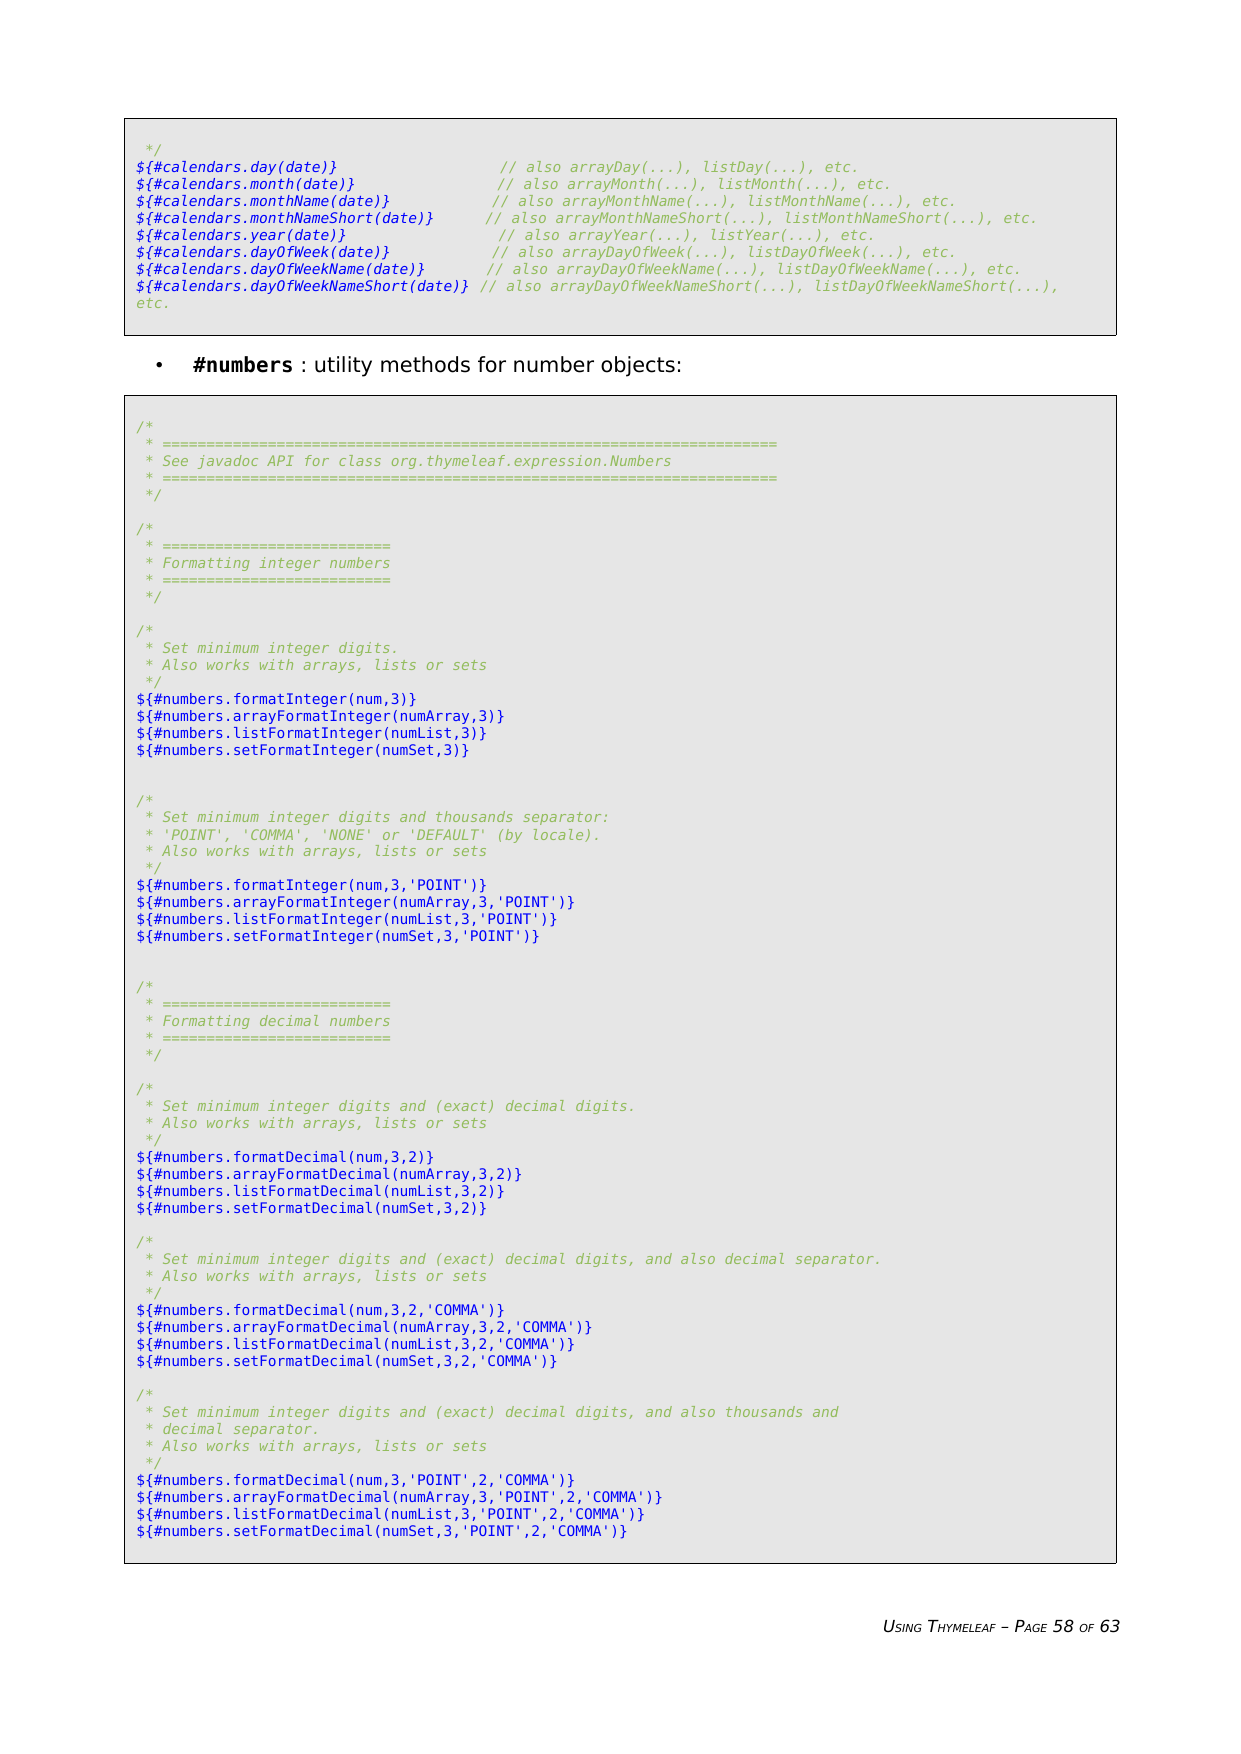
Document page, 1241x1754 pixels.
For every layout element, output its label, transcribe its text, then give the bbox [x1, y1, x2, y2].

text /* * ====================================================================== * See javadoc API for class org.thymeleaf.expression.Numbers * ====================================================================== */ /* * ========================== * Formatting integer numbers * ========================== */ /* * Set minimum integer digits. * Also works with arrays, lists or sets */ ${#numbers.formatInteger(num,3)} ${#numbers.arrayFormatInteger(numArray,3)} ${#numbers.listFormatInteger(numList,3)} ${#numbers.setFormatInteger(numSet,3)} /* * Set minimum integer digits and thousands separator: * 'POINT', 'COMMA', 'NONE' or 'DEFAULT' (by locale). * Also works with arrays, lists or sets */ ${#numbers.formatInteger(num,3,'POINT')} ${#numbers.arrayFormatInteger(numArray,3,'POINT')} ${#numbers.listFormatInteger(numList,3,'POINT')} ${#numbers.setFormatInteger(numSet,3,'POINT')} /* * ========================== * Formatting decimal numbers * ========================== */ /* * Set minimum integer digits and (exact) decimal digits. * Also works with arrays, lists or sets */ ${#numbers.formatDecimal(num,3,2)} ${#numbers.arrayFormatDecimal(numArray,3,2)} ${#numbers.listFormatDecimal(numList,3,2)} ${#numbers.setFormatDecimal(numSet,3,2)} /* * Set minimum integer digits and (exact) decimal digits, and also decimal separator. * Also works with arrays, lists or sets */ ${#numbers.formatDecimal(num,3,2,'COMMA')} ${#numbers.arrayFormatDecimal(numArray,3,2,'COMMA')} ${#numbers.listFormatDecimal(numList,3,2,'COMMA')} ${#numbers.setFormatDecimal(numSet,3,2,'COMMA')} /* * Set minimum integer digits and (exact) decimal digits, and also thousands and * decimal separator. * Also works with arrays, lists or sets */ ${#numbers.formatDecimal(num,3,'POINT',2,'COMMA')} ${#numbers.arrayFormatDecimal(numArray,3,'POINT',2,'COMMA')} ${#numbers.listFormatDecimal(numList,3,'POINT',2,'COMMA')} ${#numbers.setFormatDecimal(numSet,3,'POINT',2,'COMMA')} [125, 396, 1116, 1563]
list #numbers : utility methods for number objects: [156, 353, 1122, 377]
text */ ${#calendars.day(date)} // also arrayDay(...), listDay(...), etc. ${#calendars.month(date)} // also arrayMonth(...), listMonth(...), etc. ${#calendars.monthName(date)} // also arrayMonthName(...), listMonthName(...), etc. ${#calendars.monthNameShort(date)} // also arrayMonthNameShort(...), listMonthNameShort(...), etc. ${#calendars.year(date)} // also arrayYear(...), listYear(...), etc. ${#calendars.dayOfWeek(date)} // also arrayDayOfWeek(...), listDayOfWeek(...), etc. ${#calendars.dayOfWeekName(date)} // also arrayDayOfWeekName(...), listDayOfWeekName(...), etc. ${#calendars.dayOfWeekNameShort(date)} // also arrayDayOfWeekNameShort(...), listDayOfWeekNameShort(...), etc. [125, 119, 1116, 335]
